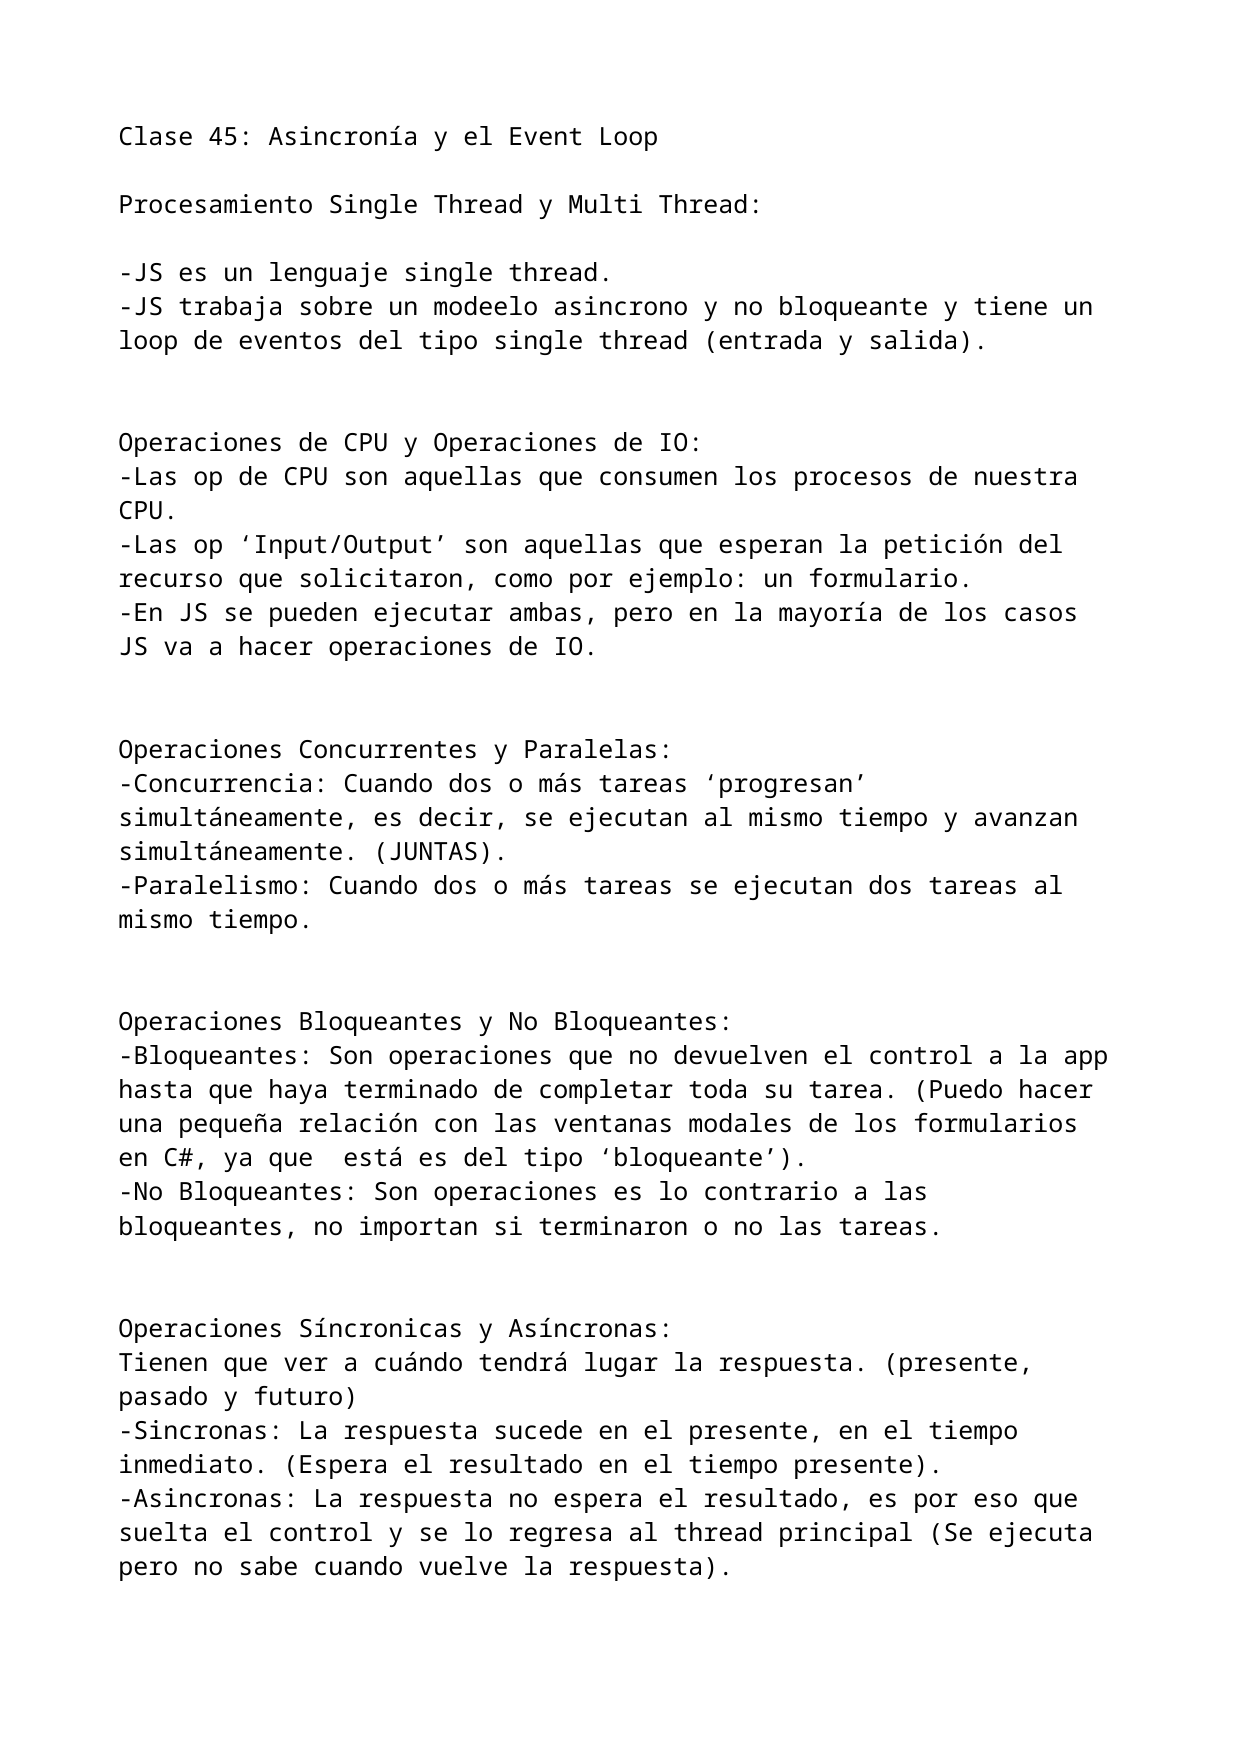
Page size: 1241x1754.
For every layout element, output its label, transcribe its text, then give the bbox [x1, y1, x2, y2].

text Tienen que ver a cuándo tendrá lugar la respuesta. (presente, pasado y futuro) [118, 1344, 1122, 1412]
text Operaciones de CPU y Operaciones de IO: [118, 425, 1122, 459]
text -No Bloqueantes: Son operaciones es lo contrario a las bloqueantes, no importan si terminaron o no las tareas. [118, 1174, 1122, 1242]
text Operaciones Síncronicas y Asíncronas: [118, 1310, 1122, 1344]
text -Concurrencia: Cuando dos o más tareas ‘progresan’ simultáneamente, es decir, se ejecutan al mismo tiempo y avanzan simultáneamente. (JUNTAS). [118, 765, 1122, 867]
text -Las op ‘Input/Output’ son aquellas que esperan la petición del recurso que solicitaron, como por ejemplo: un formulario. [118, 527, 1122, 595]
text Operaciones Concurrentes y Paralelas: [118, 731, 1122, 765]
text -Bloqueantes: Son operaciones que no devuelven el control a la app hasta que haya terminado de completar toda su tarea. (Puedo hacer una pequeña relación con las ventanas modales de los formularios en C#, ya que está es del tipo ‘bloqueante’). [118, 1038, 1122, 1174]
text -JS trabaja sobre un modeelo asincrono y no bloqueante y tiene un loop de eventos del tipo single thread (entrada y salida). [118, 288, 1122, 357]
text -Sincronas: La respuesta sucede en el presente, en el tiempo inmediato. (Espera el resultado en el tiempo presente). [118, 1412, 1122, 1481]
text -En JS se pueden ejecutar ambas, pero en la mayoría de los casos JS va a hacer operaciones de IO. [118, 595, 1122, 663]
text Operaciones Bloqueantes y No Bloqueantes: [118, 1004, 1122, 1038]
text -Asincronas: La respuesta no espera el resultado, es por eso que suelta el control y se lo regresa al thread principal (Se ejecuta pero no sabe cuando vuelve la respuesta). [118, 1481, 1122, 1583]
text -Paralelismo: Cuando dos o más tareas se ejecutan dos tareas al mismo tiempo. [118, 867, 1122, 936]
text -JS es un lenguaje single thread. [118, 254, 1122, 288]
text Procesamiento Single Thread y Multi Thread: [118, 186, 1122, 220]
text Clase 45: Asincronía y el Event Loop [118, 118, 1122, 152]
text -Las op de CPU son aquellas que consumen los procesos de nuestra CPU. [118, 459, 1122, 527]
